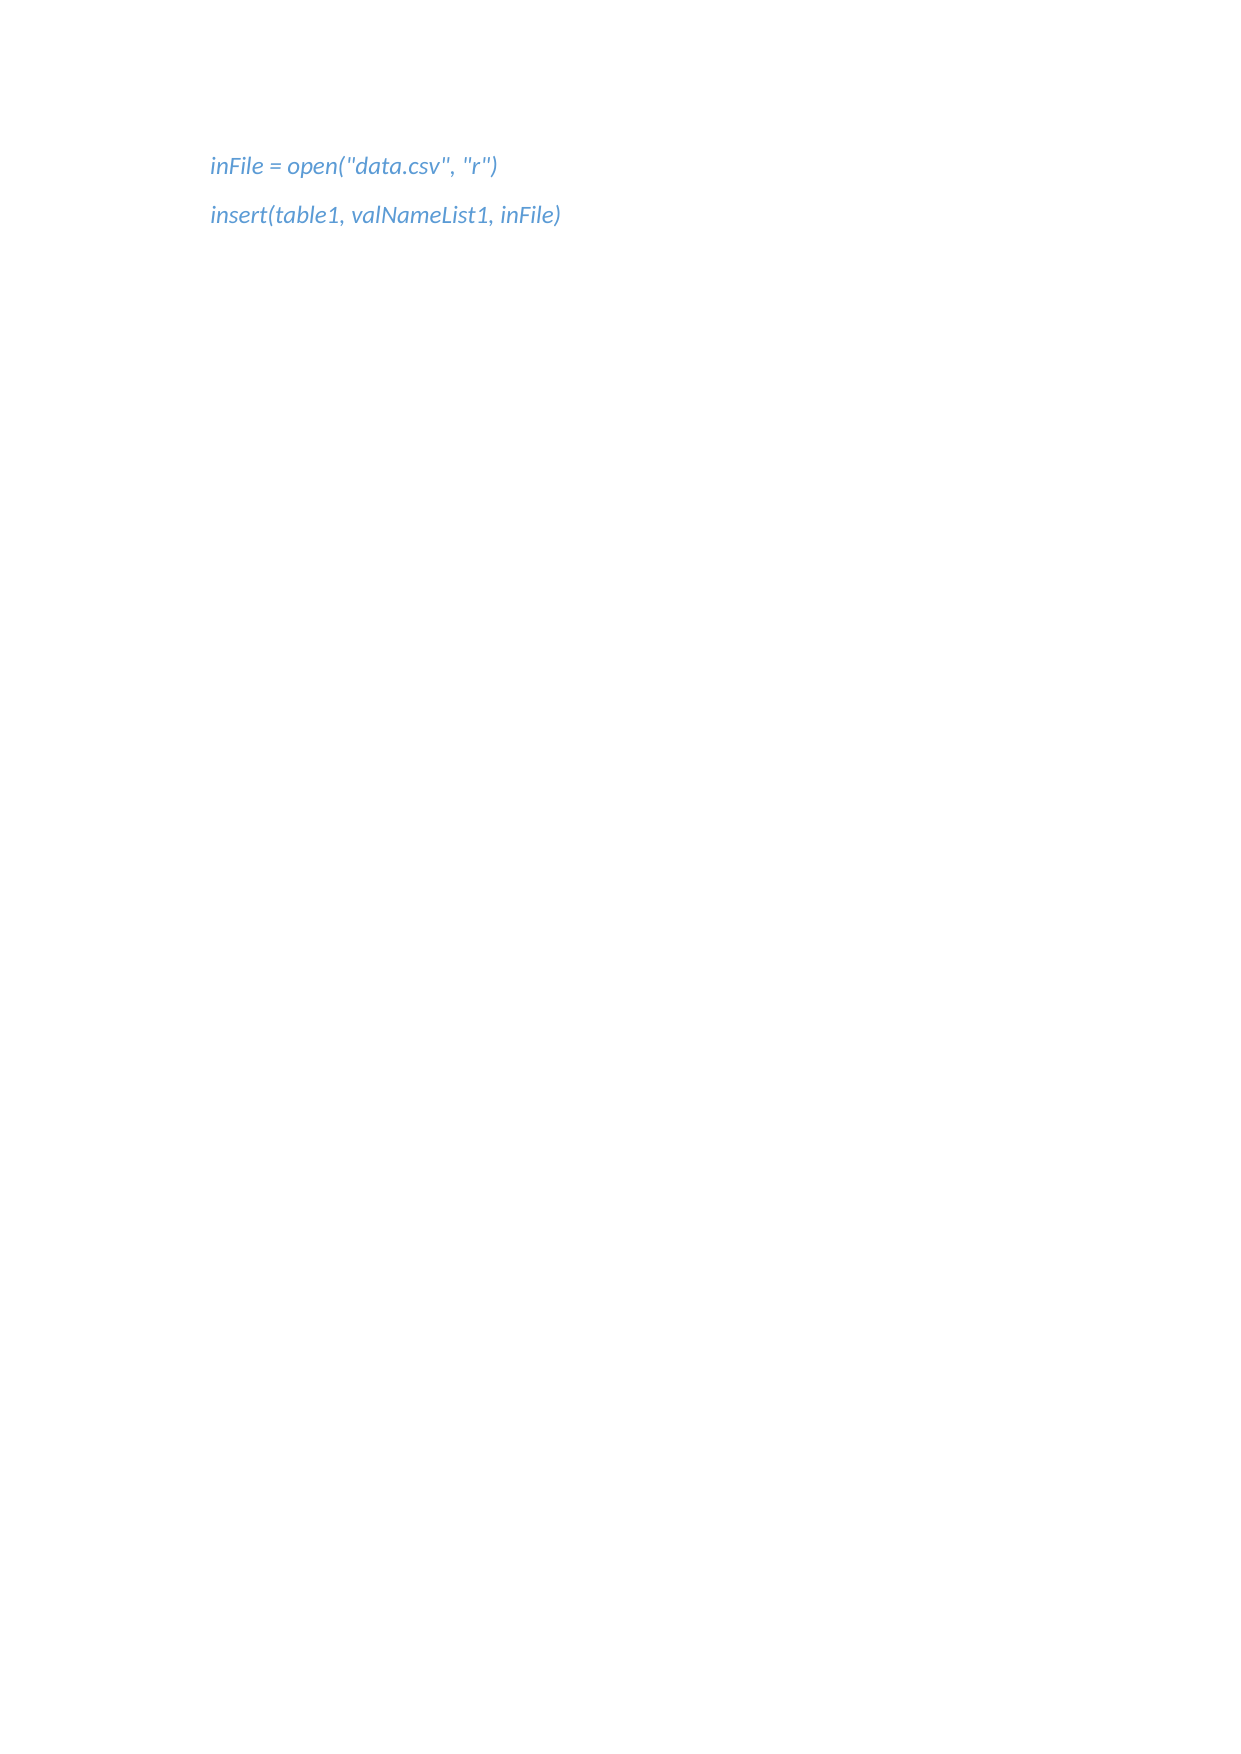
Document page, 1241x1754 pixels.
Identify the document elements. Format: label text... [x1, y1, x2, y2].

text insert(table1, valNameList1, inFile) [187, 199, 1053, 230]
text inFile = open("data.csv", "r") [187, 150, 1053, 181]
